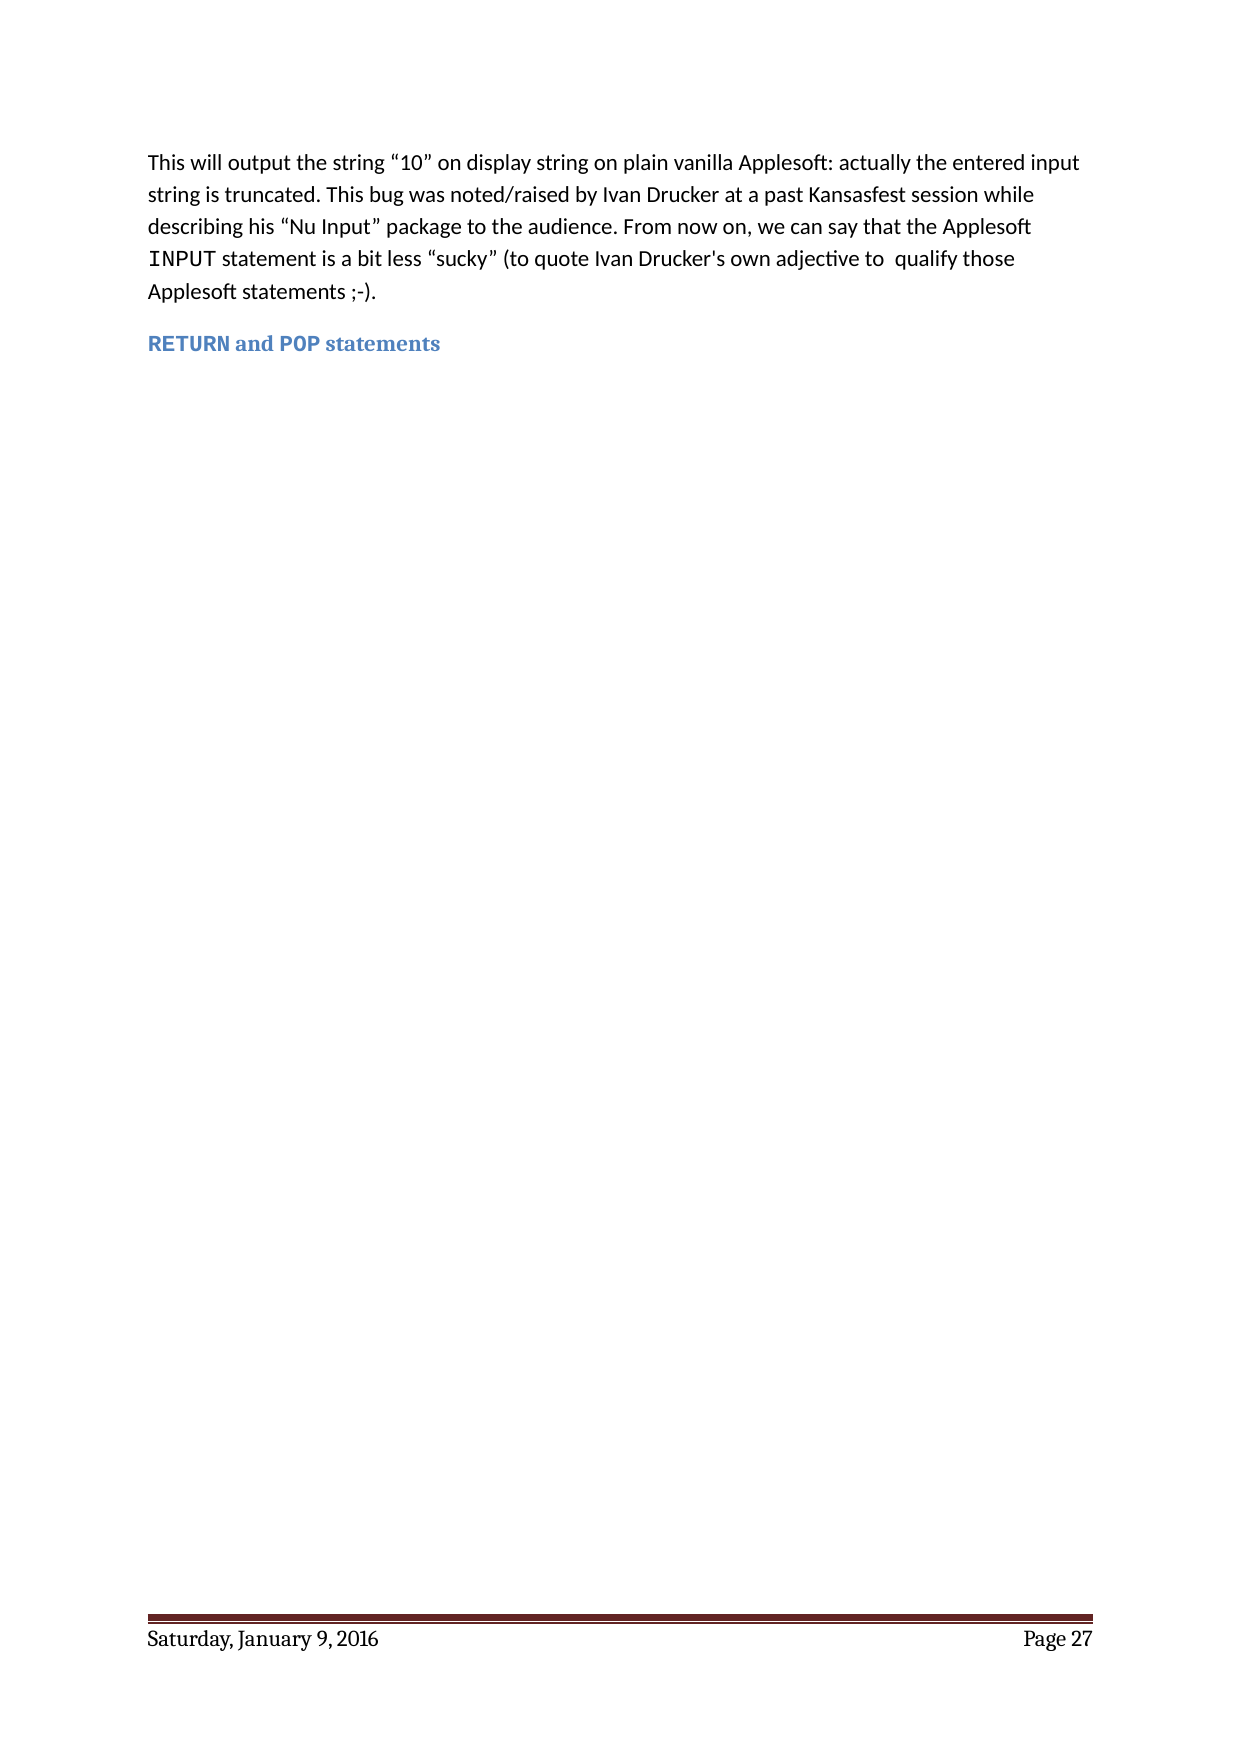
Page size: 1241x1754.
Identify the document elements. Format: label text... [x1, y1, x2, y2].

text This will output the string “10” on display string on plain vanilla Applesoft: actually the entered input string is truncated. This bug was noted/raised by Ivan Drucker at a past Kansasfest session while describing his “Nu Input” package to the audience. From now on, we can say that the Applesoft INPUT statement is a bit less “sucky” (to quote Ivan Drucker's own adjective to qualify those Applesoft statements ;-). [148, 148, 1093, 306]
subtitle RETURN and POP statements [148, 331, 1093, 358]
